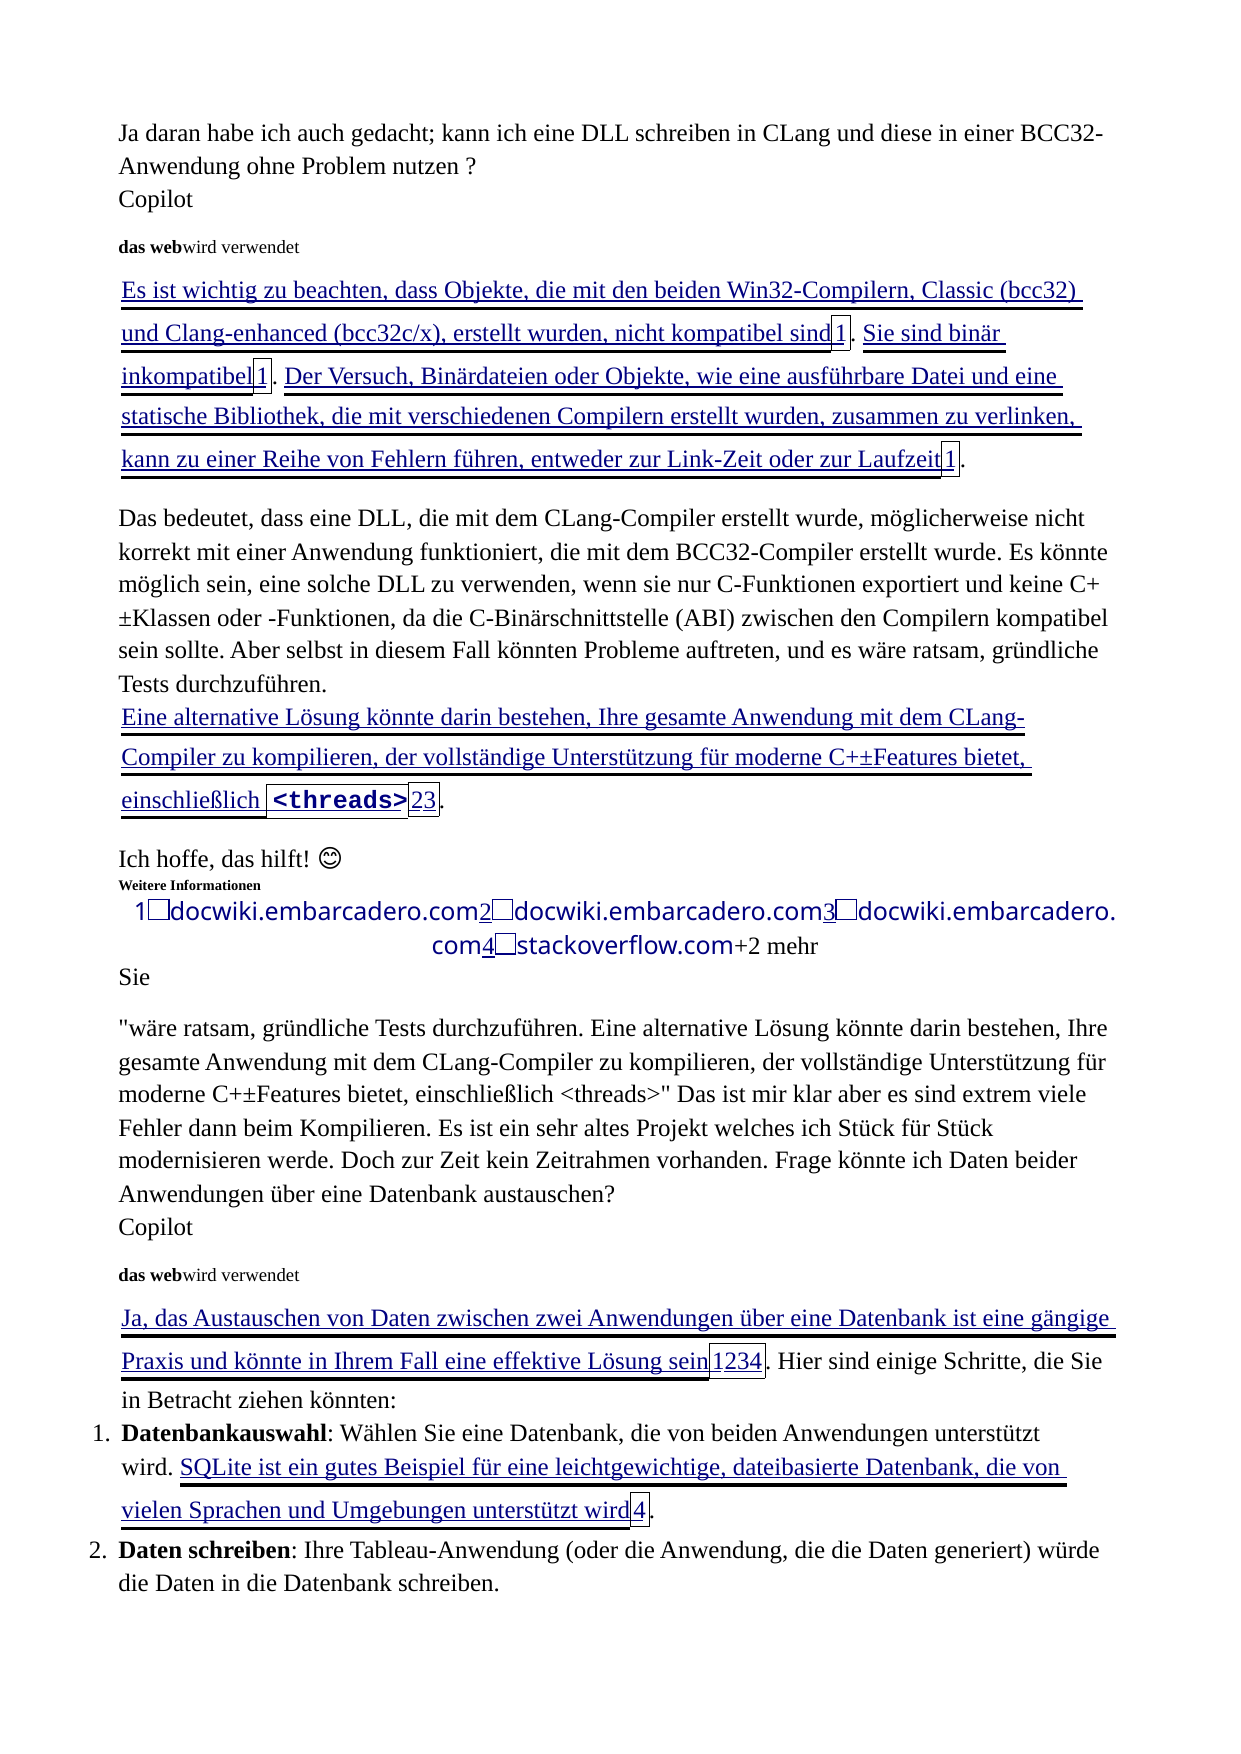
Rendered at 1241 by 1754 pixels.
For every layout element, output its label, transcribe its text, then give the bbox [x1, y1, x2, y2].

text das webwird verwendet [118, 1263, 1122, 1285]
list Datenbankauswahl: Wählen Sie eine Datenbank, die von beiden Anwendungen unterstützt wird. SQLite ist ein gutes Beispiel für eine leichtgewichtige, dateibasierte Datenbank, die von vielen Sprachen und Umgebungen unterstützt wird4. [121, 1418, 1119, 1530]
text Ja daran habe ich auch gedacht; kann ich eine DLL schreiben in CLang und diese in einer BCC32-Anwendung ohne Problem nutzen ? [118, 118, 1122, 180]
text Eine alternative Lösung könnte darin bestehen, Ihre gesamte Anwendung mit dem CLang-Compiler zu kompilieren, der vollständige Unterstützung für moderne C+±Features bietet, einschließlich <threads>23. [121, 702, 1119, 819]
text das webwird verwendet [118, 236, 1122, 257]
text 1docwiki.embarcadero.com2docwiki.embarcadero.com3docwiki.embarcadero.com4stackoverflow.com+2 mehr [127, 894, 1122, 962]
text Copilot [118, 184, 1122, 213]
list Daten schreiben: Ihre Tableau-Anwendung (oder die Anwendung, die die Daten generiert) würde die Daten in die Datenbank schreiben. [118, 1535, 1122, 1597]
text Ja, das Austauschen von Daten zwischen zwei Anwendungen über eine Datenbank ist eine gängige Praxis und könnte in Ihrem Fall eine effektive Lösung sein1234. Hier sind einige Schritte, die Sie in Betracht ziehen könnten: [121, 1303, 1119, 1414]
text Das bedeutet, dass eine DLL, die mit dem CLang-Compiler erstellt wurde, möglicherweise nicht korrekt mit einer Anwendung funktioniert, die mit dem BCC32-Compiler erstellt wurde. Es könnte möglich sein, eine solche DLL zu verwenden, wenn sie nur C-Funktionen exportiert und keine C+±Klassen oder -Funktionen, da die C-Binärschnittstelle (ABI) zwischen den Compilern kompatibel sein sollte. Aber selbst in diesem Fall könnten Probleme auftreten, und es wäre ratsam, gründliche Tests durchzuführen. [118, 503, 1122, 697]
text Sie [118, 962, 1122, 991]
text Es ist wichtig zu beachten, dass Objekte, die mit den beiden Win32-Compilern, Classic (bcc32) und Clang-enhanced (bcc32c/x), erstellt wurden, nicht kompatibel sind1. Sie sind binär inkompatibel1. Der Versuch, Binärdateien oder Objekte, wie eine ausführbare Datei und eine statische Bibliothek, die mit verschiedenen Compilern erstellt wurden, zusammen zu verlinken, kann zu einer Reihe von Fehlern führen, entweder zur Link-Zeit oder zur Laufzeit1. [121, 275, 1119, 479]
text Copilot [118, 1212, 1122, 1240]
text Ich hoffe, das hilft! 😊 [118, 844, 1122, 873]
subtitle Weitere Informationen [118, 877, 1122, 894]
text "wäre ratsam, gründliche Tests durchzuführen. Eine alternative Lösung könnte darin bestehen, Ihre gesamte Anwendung mit dem CLang-Compiler zu kompilieren, der vollständige Unterstützung für moderne C+±Features bietet, einschließlich <threads>" Das ist mir klar aber es sind extrem viele Fehler dann beim Kompilieren. Es ist ein sehr altes Projekt welches ich Stück für Stück modernisieren werde. Doch zur Zeit kein Zeitrahmen vorhanden. Frage könnte ich Daten beider Anwendungen über eine Datenbank austauschen? [118, 1013, 1122, 1207]
